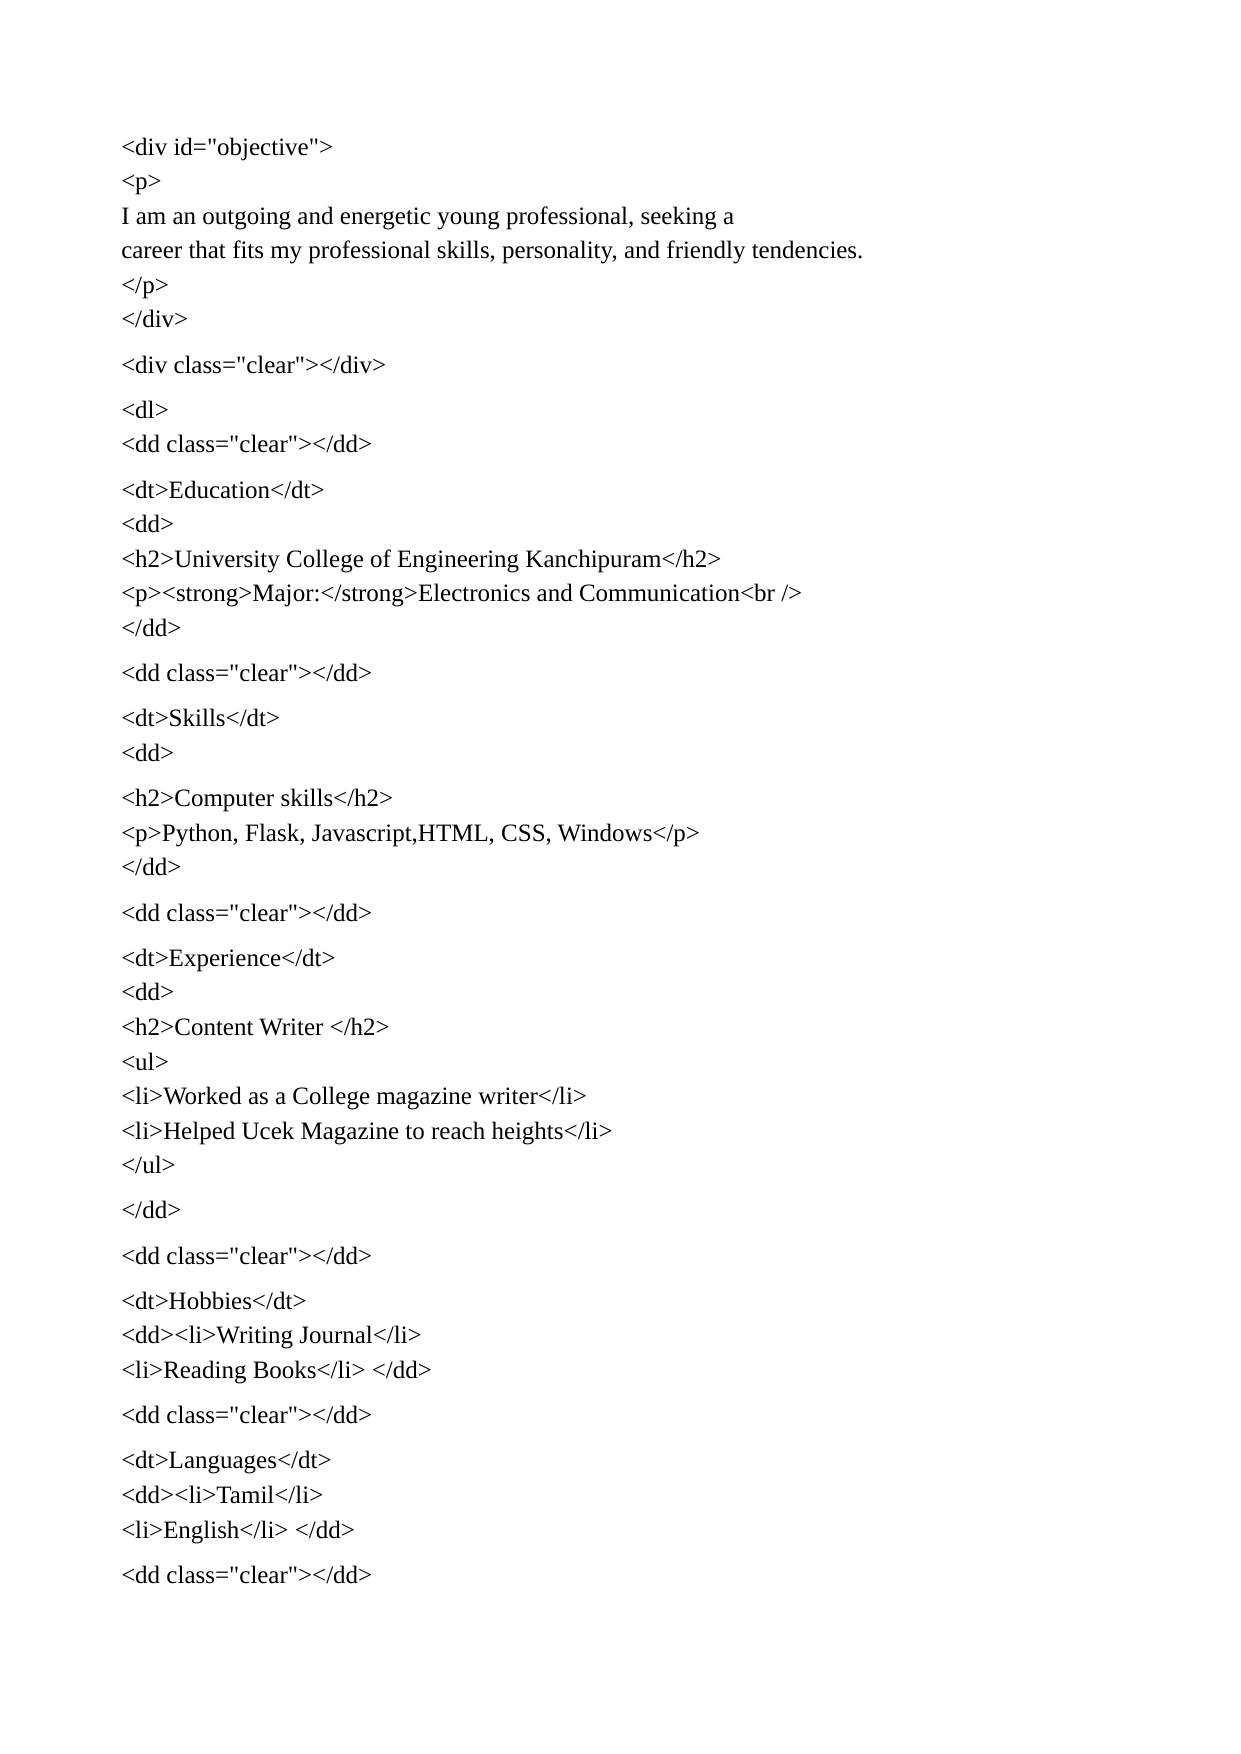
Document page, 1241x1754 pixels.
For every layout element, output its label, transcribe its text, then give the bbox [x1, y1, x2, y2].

table_header <dd class="clear"></dd> [118, 1557, 386, 1592]
table_header <dd class="clear"></dd> [118, 427, 386, 461]
table_header [118, 118, 136, 129]
table_header <h2>University College of Engineering Kanchipuram</h2> [118, 541, 734, 576]
table_header <dt>Hobbies</dt> [118, 1283, 319, 1318]
table_header </div> [118, 302, 202, 336]
table_header I am an outgoing and energetic young professional, seeking a [118, 198, 752, 232]
table_header [118, 1546, 136, 1557]
table_header [118, 929, 136, 940]
table_header </dd> [118, 850, 195, 884]
table_header <dt>Experience</dt> [118, 940, 349, 974]
table_header <p>Python, Flask, Javascript,HTML, CSS, Windows</p> [118, 815, 714, 849]
table_header <p><strong>Major:</strong>Electronics and Communication<br /> [118, 576, 814, 610]
table_header [118, 1273, 136, 1283]
table_header [118, 770, 136, 780]
table_header <dt>Skills</dt> [118, 701, 293, 735]
table_header <li>Reading Books</li> </dd> [118, 1352, 444, 1387]
table_header [118, 336, 136, 347]
table_header <h2>Content Writer </h2> [118, 1009, 403, 1044]
table_header [118, 1592, 136, 1602]
table_header <li>Worked as a College magazine writer</li> [118, 1078, 598, 1113]
table_header <ul> [118, 1044, 183, 1078]
table_header [118, 645, 136, 655]
table_header <li>English</li> </dd> [118, 1512, 367, 1546]
table_header [118, 1227, 136, 1238]
table_header <dt>Education</dt> [118, 472, 338, 506]
table_header [118, 690, 136, 701]
table_header <dd><li>Writing Journal</li> [118, 1318, 434, 1352]
table_header [118, 1432, 136, 1443]
table_header [118, 1387, 136, 1397]
table_header <dd> [118, 735, 188, 770]
table_header [118, 1182, 136, 1193]
table_header <dd class="clear"></dd> [118, 1398, 386, 1432]
table_header </ul> [118, 1148, 189, 1182]
table_header <li>Helped Ucek Magazine to reach heights</li> [118, 1113, 624, 1147]
table_header <h2>Computer skills</h2> [118, 780, 407, 815]
table_header </dd> [118, 1193, 195, 1227]
table_header <dl> [118, 392, 183, 427]
table_header </dd> [118, 610, 195, 645]
table_header </p> [118, 267, 183, 302]
table_header <dd><li>Tamil</li> [118, 1477, 336, 1512]
table_header career that fits my professional skills, personality, and friendly tendencies. [118, 233, 882, 267]
table_header [118, 461, 136, 472]
table_header <dd> [118, 975, 188, 1009]
table_header <dd class="clear"></dd> [118, 895, 386, 929]
table_header <dd class="clear"></dd> [118, 1238, 386, 1272]
table_header <dd class="clear"></dd> [118, 655, 386, 690]
table_header [118, 381, 136, 392]
table_header <div class="clear"></div> [118, 347, 400, 381]
table_header [118, 884, 136, 895]
table_header <div id="objective"> [118, 129, 347, 163]
table_header <p> [118, 163, 176, 198]
table_header <dd> [118, 506, 188, 541]
table_header <dt>Languages</dt> [118, 1443, 344, 1477]
